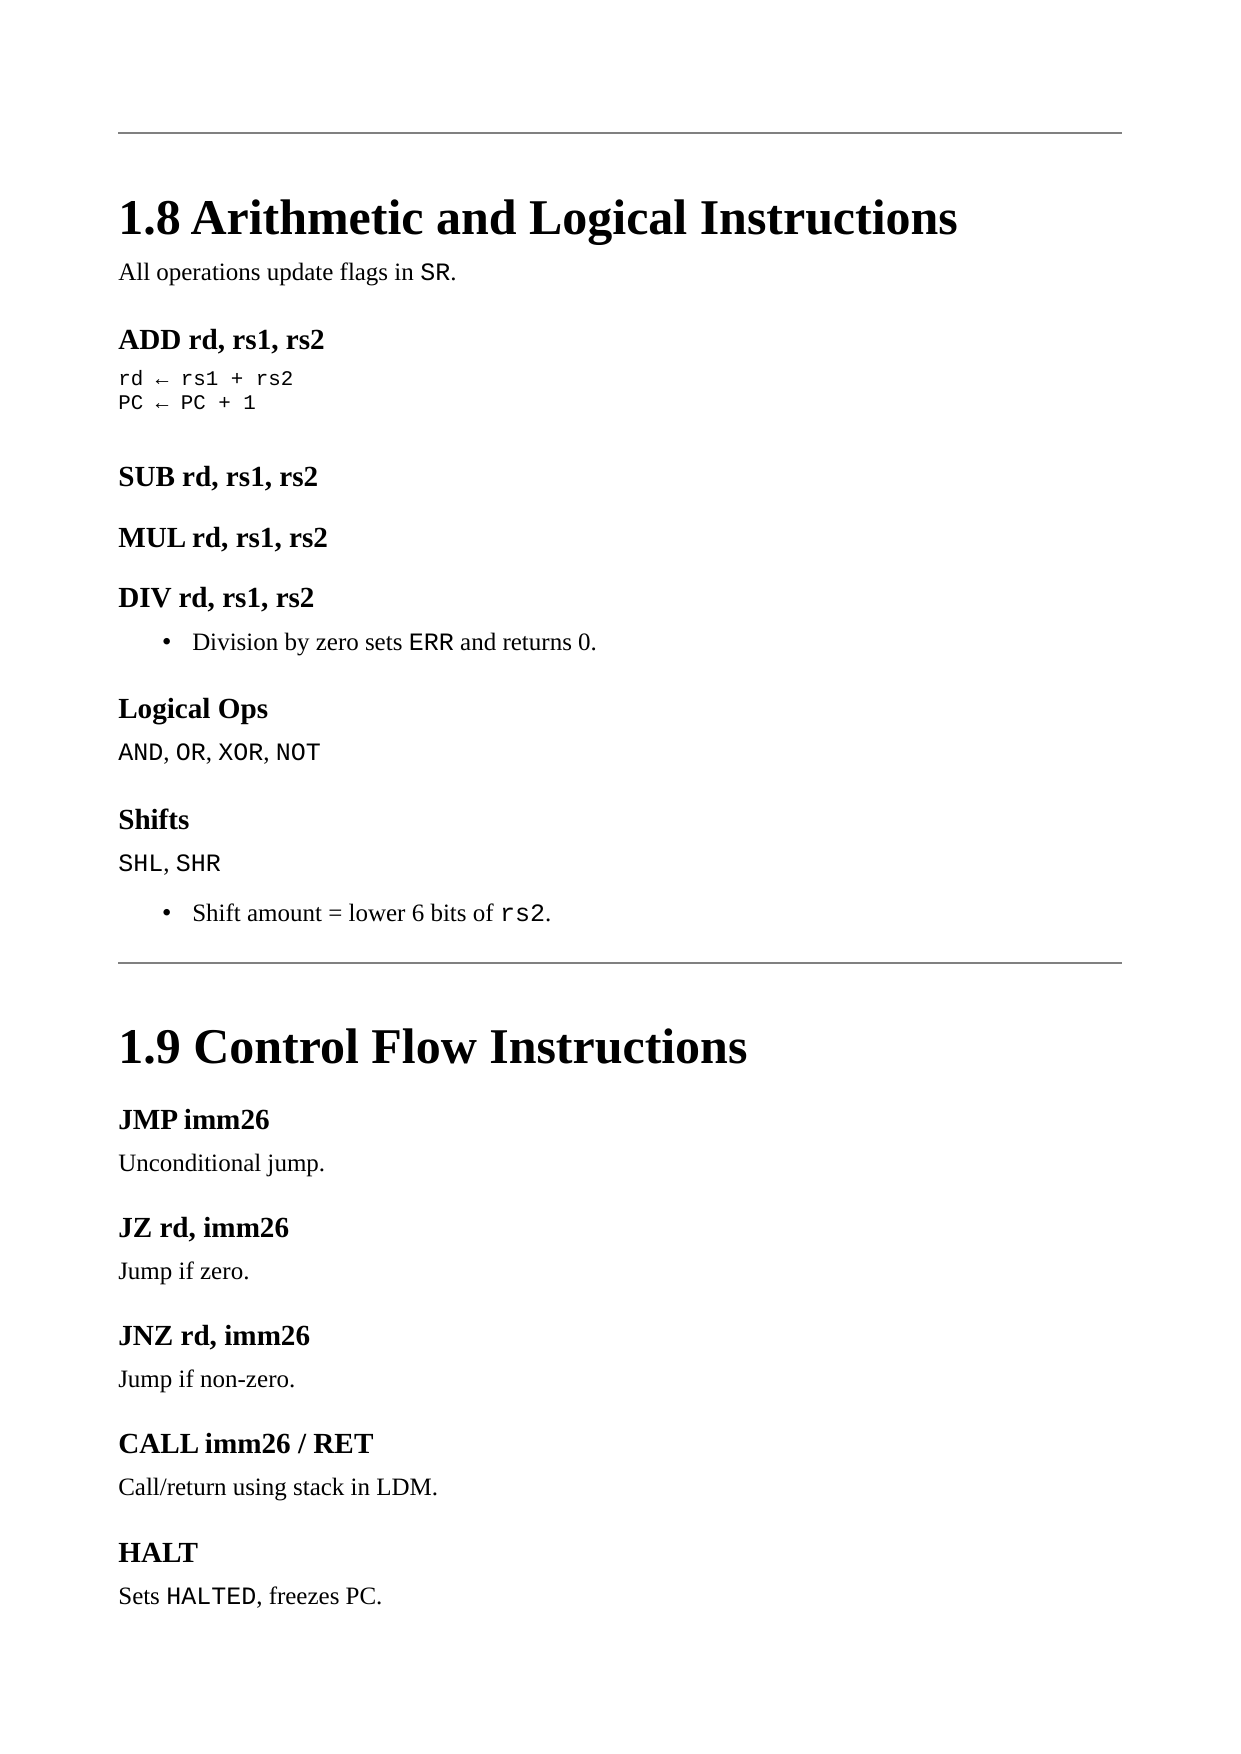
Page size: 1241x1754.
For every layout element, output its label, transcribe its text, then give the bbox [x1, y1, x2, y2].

subtitle JNZ rd, imm26 [118, 1318, 1122, 1352]
subtitle SUB rd, rs1, rs2 [118, 459, 1122, 493]
text Jump if zero. [118, 1256, 1122, 1285]
subtitle Shifts [118, 802, 1122, 835]
subtitle 1.8 Arithmetic and Logical Instructions [118, 187, 1122, 245]
subtitle DIV rd, rs1, rs2 [118, 581, 1122, 614]
subtitle JZ rd, imm26 [118, 1210, 1122, 1243]
subtitle HALT [118, 1535, 1122, 1568]
list Shift amount = lower 6 bits of rs2. [162, 898, 1122, 929]
text PC ← PC + 1 [118, 392, 1122, 415]
subtitle ADD rd, rs1, rs2 [118, 322, 1122, 356]
text Unconditional jump. [118, 1148, 1122, 1177]
subtitle JMP imm26 [118, 1102, 1122, 1135]
text SHL, SHR [118, 848, 1122, 879]
text rd ← rs1 + rs2 [118, 368, 1122, 392]
subtitle MUL rd, rs1, rs2 [118, 520, 1122, 553]
text AND, OR, XOR, NOT [118, 737, 1122, 768]
subtitle 1.9 Control Flow Instructions [118, 1017, 1122, 1075]
text Call/return using stack in LDM. [118, 1472, 1122, 1501]
list Division by zero sets ERR and returns 0. [162, 627, 1122, 657]
text Sets HALTED, freezes PC. [118, 1581, 1122, 1612]
text All operations update flags in SR. [118, 257, 1122, 288]
subtitle Logical Ops [118, 691, 1122, 725]
subtitle CALL imm26 / RET [118, 1426, 1122, 1460]
text Jump if non-zero. [118, 1364, 1122, 1393]
